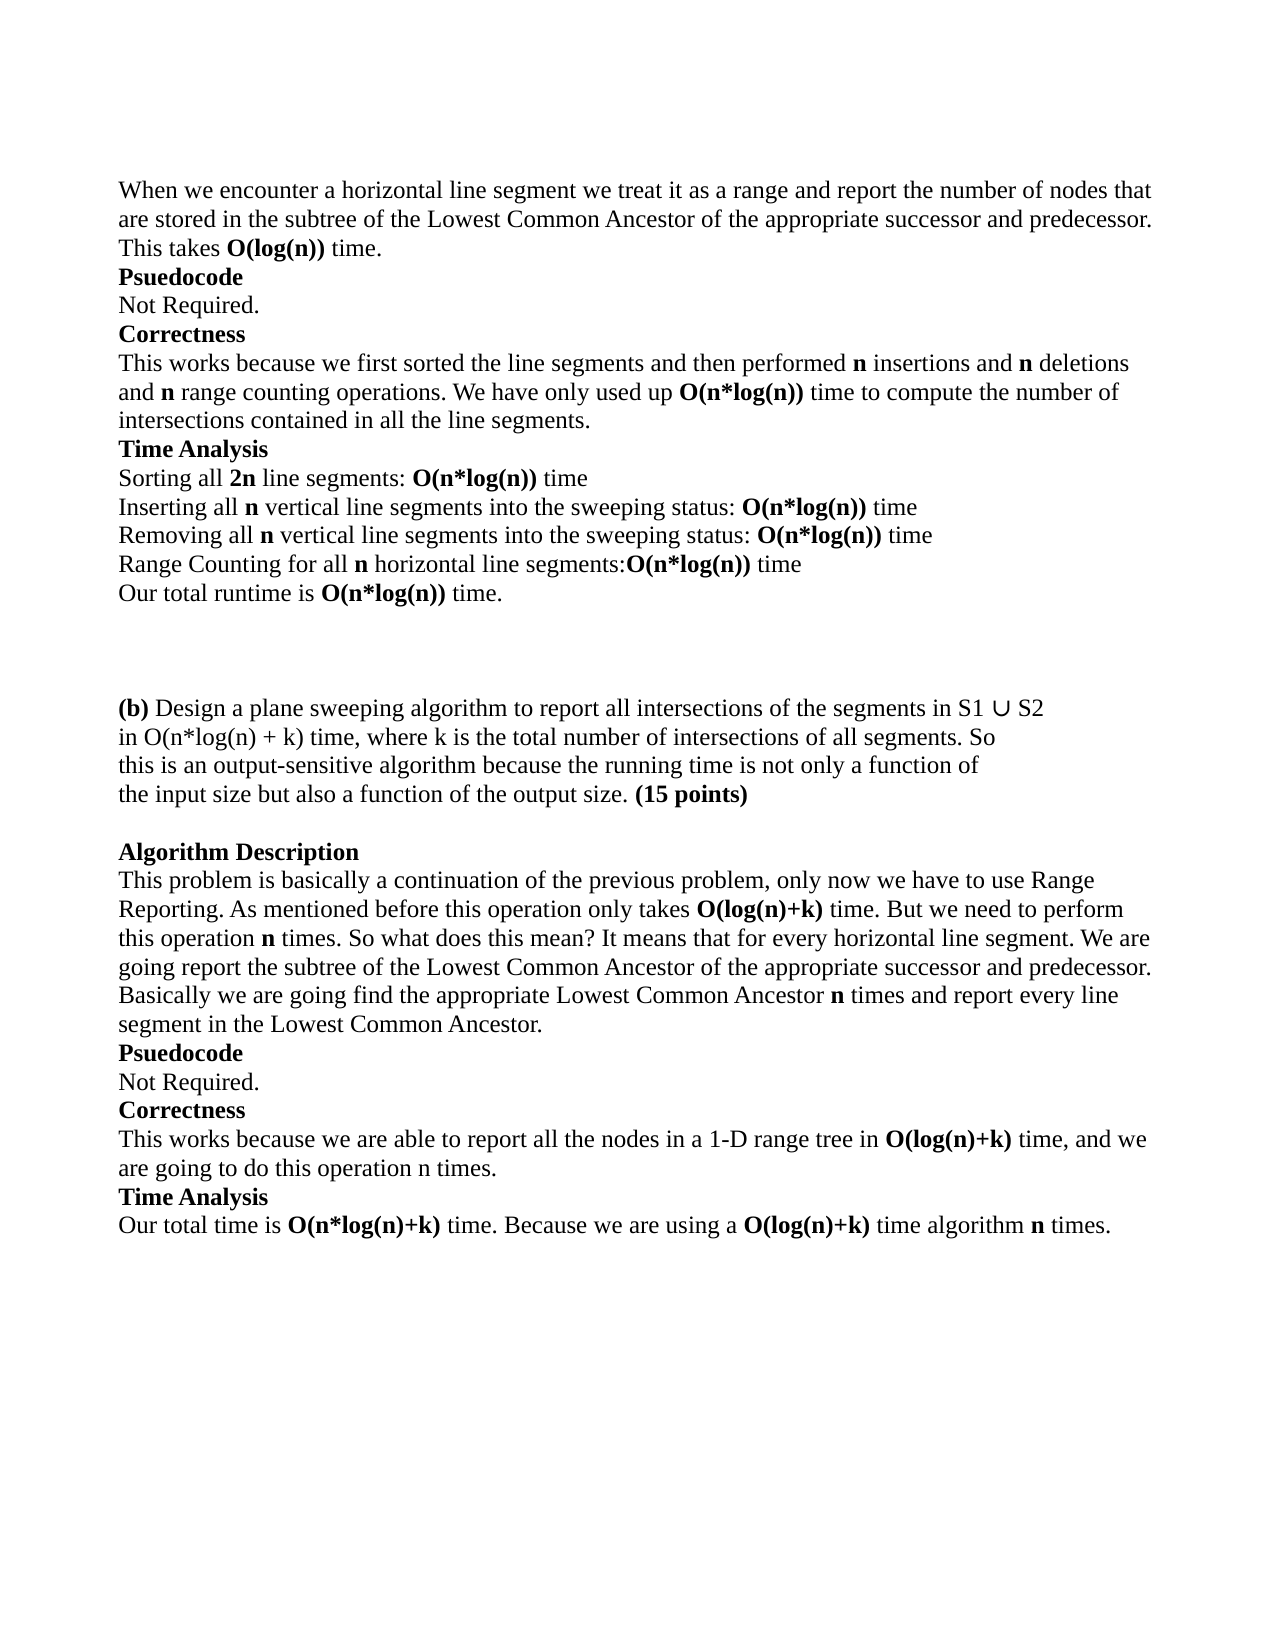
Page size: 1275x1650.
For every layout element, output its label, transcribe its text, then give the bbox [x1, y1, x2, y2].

text This works because we first sorted the line segments and then performed n insertions and n deletions and n range counting operations. We have only used up O(n*log(n)) time to compute the number of intersections contained in all the line segments. [118, 348, 1157, 434]
text Algorithm Description [118, 837, 1157, 866]
text Psuedocode [118, 1038, 1157, 1067]
text Time Analysis [118, 434, 1157, 463]
text Not Required. [118, 291, 1157, 319]
text Correctness [118, 1096, 1157, 1124]
text This works because we are able to report all the nodes in a 1-D range tree in O(log(n)+k) time, and we are going to do this operation n times. [118, 1124, 1157, 1182]
text Psuedocode [118, 262, 1157, 291]
text Our total time is O(n*log(n)+k) time. Because we are using a O(log(n)+k) time algorithm n times. [118, 1211, 1157, 1239]
text This problem is basically a continuation of the previous problem, only now we have to use Range Reporting. As mentioned before this operation only takes O(log(n)+k) time. But we need to perform this operation n times. So what does this mean? It means that for every horizontal line segment. We are going report the subtree of the Lowest Common Ancestor of the appropriate successor and predecessor. Basically we are going find the appropriate Lowest Common Ancestor n times and report every line segment in the Lowest Common Ancestor. [118, 866, 1157, 1038]
text Not Required. [118, 1067, 1157, 1096]
text Correctness [118, 319, 1157, 348]
text Removing all n vertical line segments into the sweeping status: O(n*log(n)) time [118, 521, 1157, 549]
text Time Analysis [118, 1182, 1157, 1211]
text Inserting all n vertical line segments into the sweeping status: O(n*log(n)) time [118, 492, 1157, 521]
text When we encounter a horizontal line segment we treat it as a range and report the number of nodes that are stored in the subtree of the Lowest Common Ancestor of the appropriate successor and predecessor. This takes O(log(n)) time. [118, 176, 1157, 262]
text this is an output-sensitive algorithm because the running time is not only a function of [118, 751, 1157, 779]
text the input size but also a function of the output size. (15 points) [118, 779, 1157, 808]
text Our total runtime is O(n*log(n)) time. [118, 578, 1157, 607]
text Range Counting for all n horizontal line segments:O(n*log(n)) time [118, 549, 1157, 578]
text (b) Design a plane sweeping algorithm to report all intersections of the segments in S1 ∪ S2 [118, 693, 1157, 722]
text in O(n*log(n) + k) time, where k is the total number of intersections of all segments. So [118, 722, 1157, 751]
text Sorting all 2n line segments: O(n*log(n)) time [118, 463, 1157, 492]
